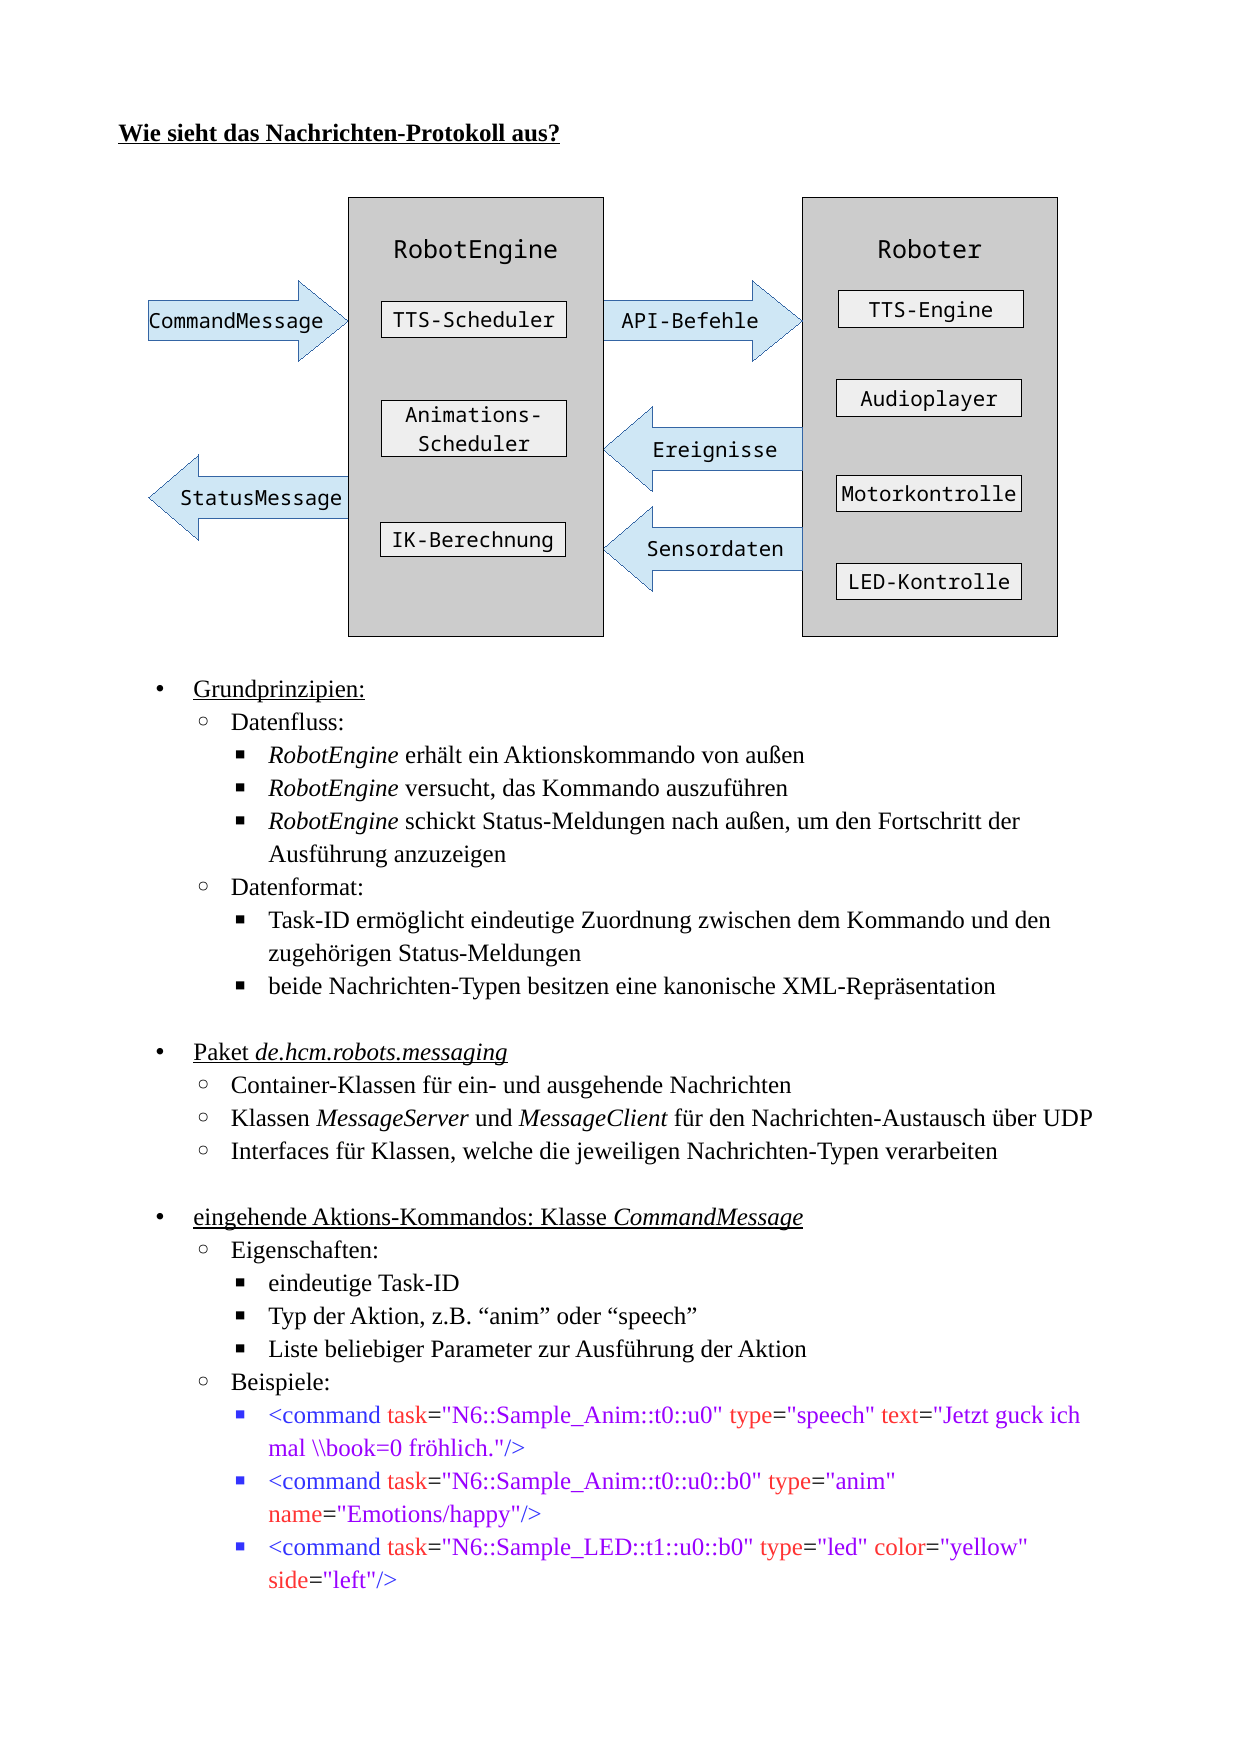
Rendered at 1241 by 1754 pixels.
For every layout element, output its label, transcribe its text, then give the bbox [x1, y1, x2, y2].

list Klassen MessageServer und MessageClient für den Nachrichten-Austausch über UDP [193, 1103, 1122, 1132]
list RobotEngine erhält ein Aktionskommando von außen [231, 740, 1122, 769]
list Datenformat: [193, 872, 1122, 901]
list Container-Klassen für ein- und ausgehende Nachrichten [193, 1070, 1122, 1099]
list Datenfluss: [193, 707, 1122, 736]
list Typ der Aktion, z.B. “anim” oder “speech” [231, 1301, 1122, 1330]
list <command task="N6::Sample_LED::t1::u0::b0" type="led" color="yellow" side="left"/> [231, 1532, 1122, 1594]
list <command task="N6::Sample_Anim::t0::u0" type="speech" text="Jetzt guck ich mal \\book=0 fröhlich."/> [231, 1400, 1122, 1462]
list Liste beliebiger Parameter zur Ausführung der Aktion [231, 1334, 1122, 1363]
list eingehende Aktions-Kommandos: Klasse CommandMessage [156, 1202, 1122, 1231]
text Wie sieht das Nachrichten-Protokoll aus? [118, 118, 1122, 147]
list Interfaces für Klassen, welche die jeweiligen Nachrichten-Typen verarbeiten [193, 1136, 1122, 1165]
list Grundprinzipien: [156, 674, 1122, 703]
list Task-ID ermöglicht eindeutige Zuordnung zwischen dem Kommando und den zugehörigen Status-Meldungen [231, 905, 1122, 967]
list Beispiele: [193, 1367, 1122, 1396]
list Paket de.hcm.robots.messaging [156, 1037, 1122, 1066]
list Eigenschaften: [193, 1235, 1122, 1264]
list beide Nachrichten-Typen besitzen eine kanonische XML-Repräsentation [231, 971, 1122, 1000]
list <command task="N6::Sample_Anim::t0::u0::b0" type="anim" name="Emotions/happy"/> [231, 1466, 1122, 1528]
list RobotEngine versucht, das Kommando auszuführen [231, 773, 1122, 802]
list eindeutige Task-ID [231, 1268, 1122, 1297]
list RobotEngine schickt Status-Meldungen nach außen, um den Fortschritt der Ausführung anzuzeigen [231, 806, 1122, 868]
